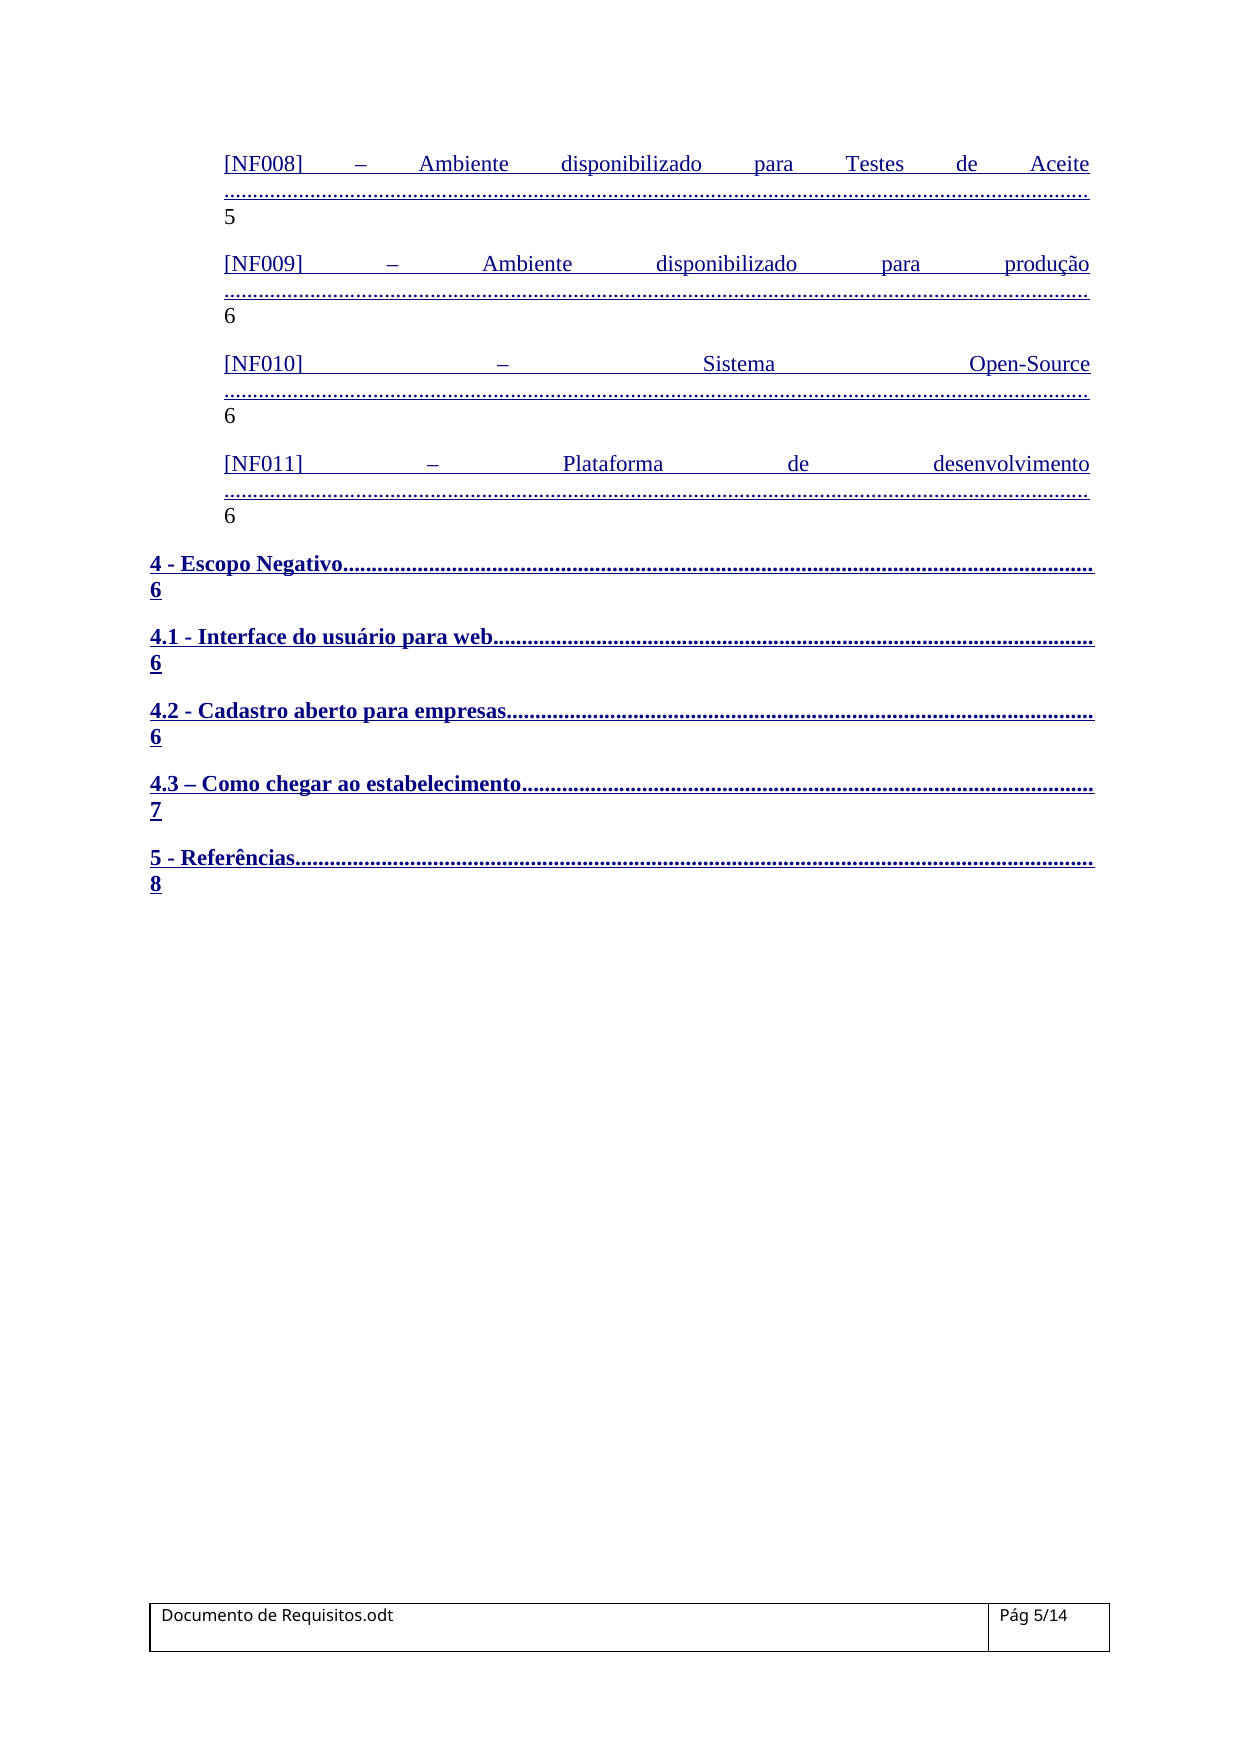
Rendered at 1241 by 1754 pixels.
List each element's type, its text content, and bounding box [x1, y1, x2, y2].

text [NF009] – Ambiente disponibilizado para produção 6 [224, 250, 1090, 273]
text [NF010] – Sistema Open-Source 6 [224, 374, 1090, 399]
text [NF011] – Plataforma de desenvolvimento 6 [224, 500, 1090, 529]
text 4.3 – Como chegar ao estabelecimento 7 [150, 794, 1090, 823]
text [NF010] – Sistema Open-Source 6 [224, 400, 1090, 429]
text 4.1 - Interface do usuário para web 6 [150, 623, 1090, 646]
text 5 - Referências 8 [150, 868, 1090, 896]
text 4 - Escopo Negativo 6 [150, 549, 1090, 573]
text 5 - Referências 8 [150, 844, 1090, 867]
text [NF008] – Ambiente disponibilizado para Testes de Aceite 5 [224, 200, 1090, 229]
text 4 - Escopo Negativo 6 [150, 574, 1090, 602]
text [NF008] – Ambiente disponibilizado para Testes de Aceite 5 [224, 174, 1090, 199]
text [NF009] – Ambiente disponibilizado para produção 6 [224, 300, 1090, 329]
text [NF011] – Plataforma de desenvolvimento 6 [224, 450, 1090, 473]
text 4.2 - Cadastro aberto para empresas 6 [150, 697, 1090, 720]
text 4.1 - Interface do usuário para web 6 [150, 647, 1090, 676]
text 4.2 - Cadastro aberto para empresas 6 [150, 721, 1090, 749]
text [NF011] – Plataforma de desenvolvimento 6 [224, 474, 1090, 499]
text 4.3 – Como chegar ao estabelecimento 7 [150, 770, 1090, 793]
text [NF010] – Sistema Open-Source 6 [224, 350, 1090, 373]
text [NF008] – Ambiente disponibilizado para Testes de Aceite 5 [224, 150, 1090, 173]
text [NF009] – Ambiente disponibilizado para produção 6 [224, 274, 1090, 299]
